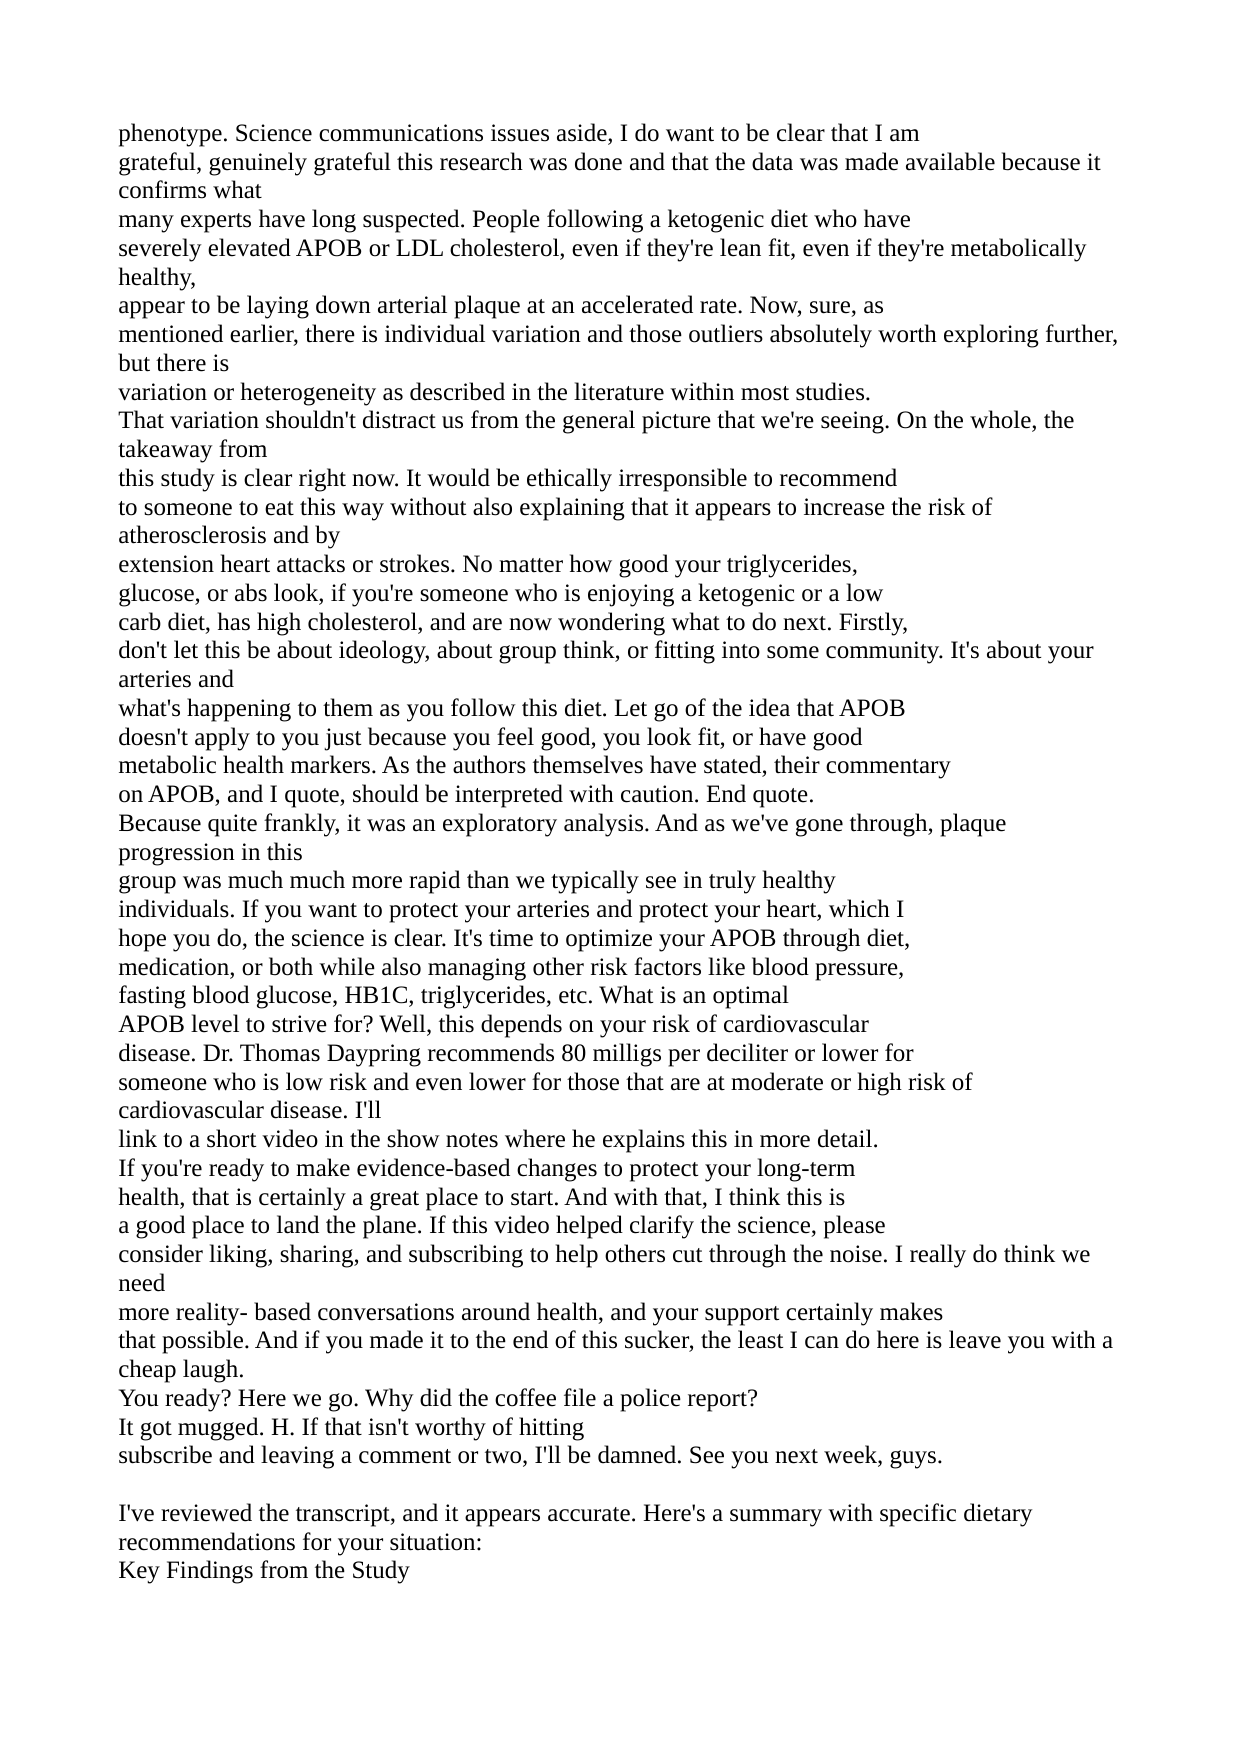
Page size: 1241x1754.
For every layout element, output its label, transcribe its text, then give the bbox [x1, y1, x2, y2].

text APOB level to strive for? Well, this depends on your risk of cardiovascular [118, 1009, 1122, 1038]
text phenotype. Science communications issues aside, I do want to be clear that I am [118, 118, 1122, 147]
text what's happening to them as you follow this diet. Let go of the idea that APOB [118, 693, 1122, 722]
text severely elevated APOB or LDL cholesterol, even if they're lean fit, even if they're metabolically healthy, [118, 233, 1122, 291]
text individuals. If you want to protect your arteries and protect your heart, which I [118, 894, 1122, 923]
text variation or heterogeneity as described in the literature within most studies. [118, 377, 1122, 406]
text appear to be laying down arterial plaque at an accelerated rate. Now, sure, as [118, 291, 1122, 319]
text disease. Dr. Thomas Daypring recommends 80 milligs per deciliter or lower for [118, 1038, 1122, 1067]
text doesn't apply to you just because you feel good, you look fit, or have good [118, 722, 1122, 751]
text Key Findings from the Study [118, 1556, 1122, 1584]
text If you're ready to make evidence-based changes to protect your long-term [118, 1153, 1122, 1182]
text carb diet, has high cholesterol, and are now wondering what to do next. Firstly, [118, 607, 1122, 636]
text medication, or both while also managing other risk factors like blood pressure, [118, 952, 1122, 981]
text this study is clear right now. It would be ethically irresponsible to recommend [118, 463, 1122, 492]
text a good place to land the plane. If this video helped clarify the science, please [118, 1211, 1122, 1239]
text health, that is certainly a great place to start. And with that, I think this is [118, 1182, 1122, 1211]
text link to a short video in the show notes where he explains this in more detail. [118, 1124, 1122, 1153]
text group was much much more rapid than we typically see in truly healthy [118, 866, 1122, 894]
text Because quite frankly, it was an exploratory analysis. And as we've gone through, plaque progression in this [118, 808, 1122, 866]
text more reality- based conversations around health, and your support certainly makes [118, 1297, 1122, 1326]
text It got mugged. H. If that isn't worthy of hitting [118, 1412, 1122, 1441]
text fasting blood glucose, HB1C, triglycerides, etc. What is an optimal [118, 981, 1122, 1009]
text to someone to eat this way without also explaining that it appears to increase the risk of atherosclerosis and by [118, 492, 1122, 549]
text grateful, genuinely grateful this research was done and that the data was made available because it confirms what [118, 147, 1122, 204]
text You ready? Here we go. Why did the coffee file a police report? [118, 1383, 1122, 1412]
text That variation shouldn't distract us from the general picture that we're seeing. On the whole, the takeaway from [118, 406, 1122, 463]
text mentioned earlier, there is individual variation and those outliers absolutely worth exploring further, but there is [118, 319, 1122, 377]
text on APOB, and I quote, should be interpreted with caution. End quote. [118, 779, 1122, 808]
text metabolic health markers. As the authors themselves have stated, their commentary [118, 751, 1122, 779]
text subscribe and leaving a comment or two, I'll be damned. See you next week, guys. [118, 1441, 1122, 1469]
text that possible. And if you made it to the end of this sucker, the least I can do here is leave you with a cheap laugh. [118, 1326, 1122, 1383]
text glucose, or abs look, if you're someone who is enjoying a ketogenic or a low [118, 578, 1122, 607]
text consider liking, sharing, and subscribing to help others cut through the noise. I really do think we need [118, 1239, 1122, 1297]
text hope you do, the science is clear. It's time to optimize your APOB through diet, [118, 923, 1122, 952]
text don't let this be about ideology, about group think, or fitting into some community. It's about your arteries and [118, 636, 1122, 693]
text many experts have long suspected. People following a ketogenic diet who have [118, 204, 1122, 233]
text I've reviewed the transcript, and it appears accurate. Here's a summary with specific dietary recommendations for your situation: [118, 1498, 1122, 1556]
text extension heart attacks or strokes. No matter how good your triglycerides, [118, 549, 1122, 578]
text someone who is low risk and even lower for those that are at moderate or high risk of cardiovascular disease. I'll [118, 1067, 1122, 1124]
